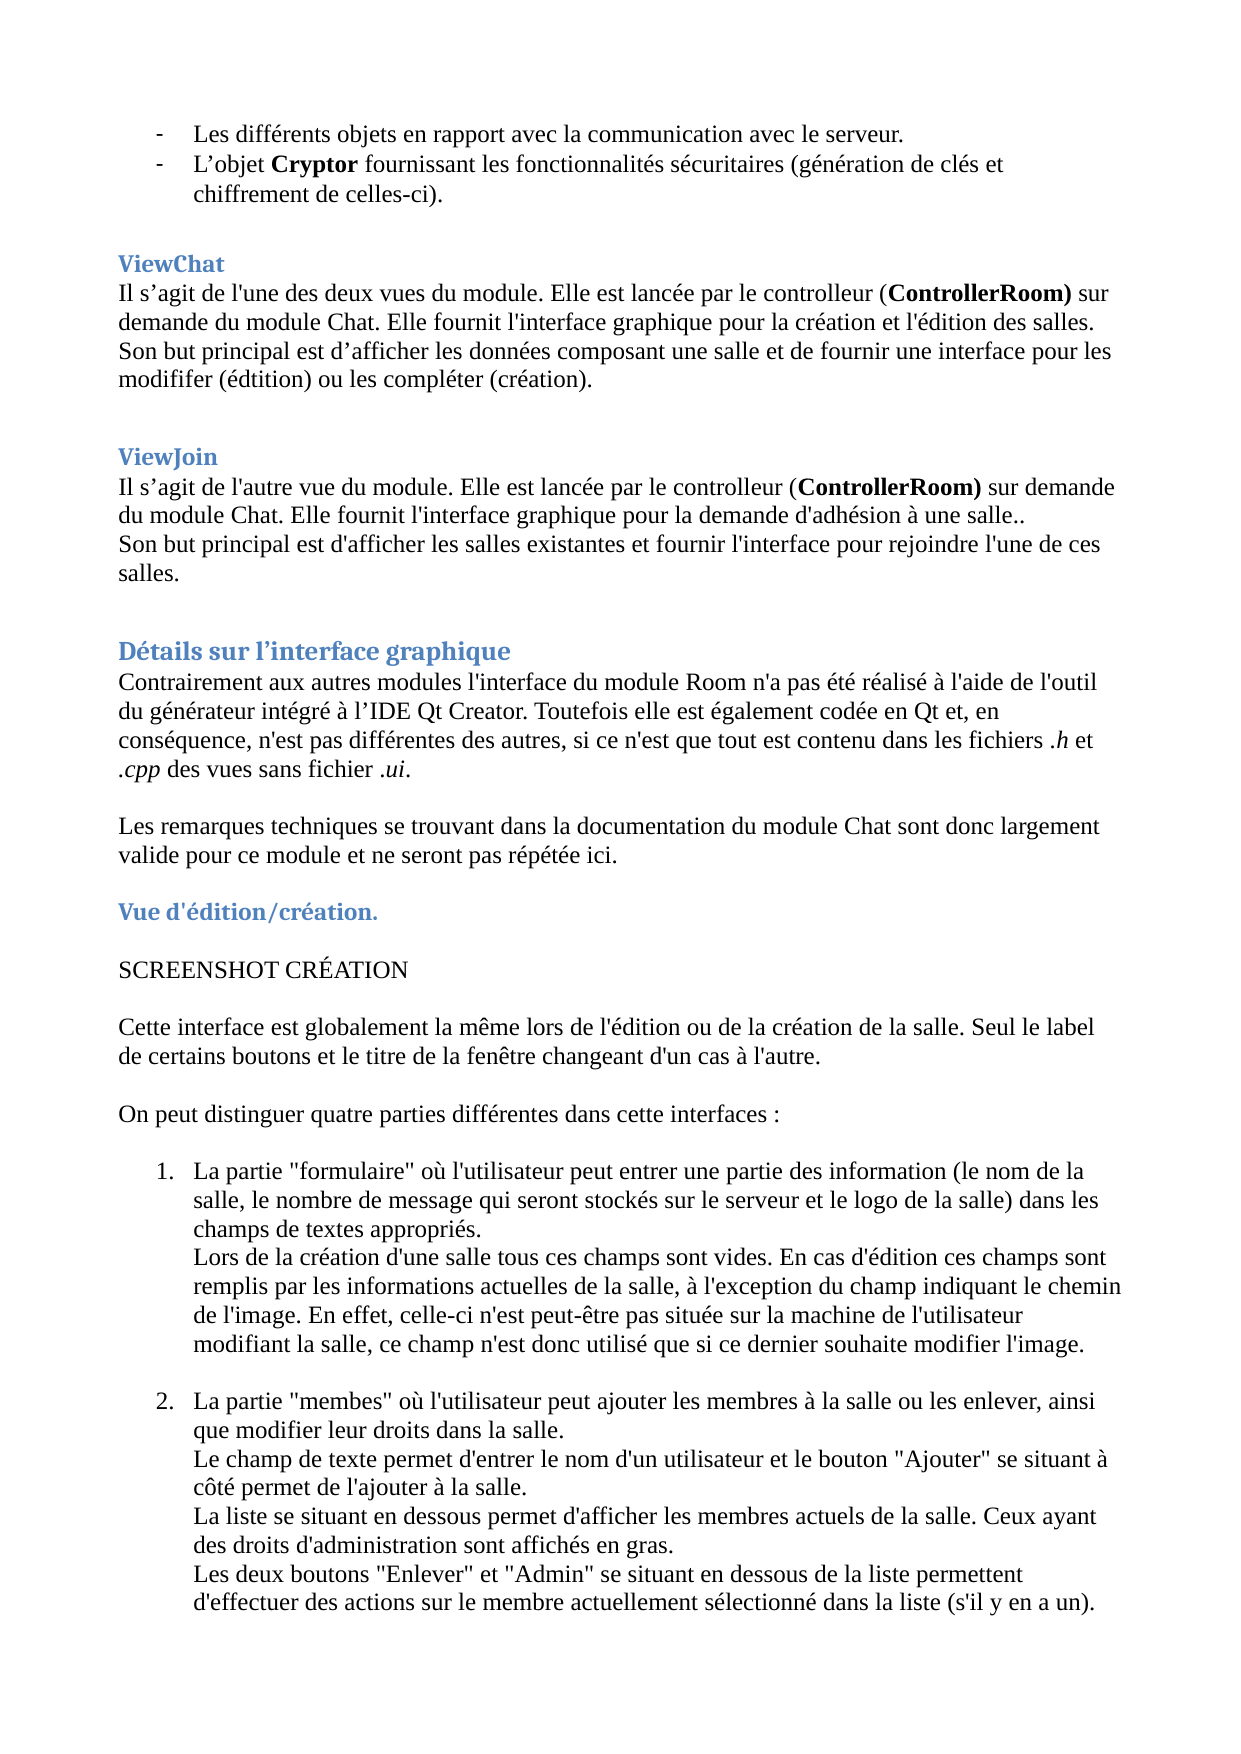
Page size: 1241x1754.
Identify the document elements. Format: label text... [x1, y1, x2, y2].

list La partie "membes" où l'utilisateur peut ajouter les membres à la salle ou les enlever, ainsi que modifier leur droits dans la salle. Le champ de texte permet d'entrer le nom d'un utilisateur et le bouton "Ajouter" se situant à côté permet de l'ajouter à la salle. [156, 1386, 1122, 1501]
text Il s’agit de l'autre vue du module. Elle est lancée par le controlleur (ControllerRoom) sur demande du module Chat. Elle fournit l'interface graphique pour la demande d'adhésion à une salle.. [118, 472, 1122, 529]
list La partie "formulaire" où l'utilisateur peut entrer une partie des information (le nom de la salle, le nombre de message qui seront stockés sur le serveur et le logo de la salle) dans les champs de textes appropriés. Lors de la création d'une salle tous ces champs sont vides. En cas d'édition ces champs sont remplis par les informations actuelles de la salle, à l'exception du champ indiquant le chemin de l'image. En effet, celle-ci n'est peut-être pas située sur la machine de l'utilisateur modifiant la salle, ce champ n'est donc utilisé que si ce dernier souhaite modifier l'image. [156, 1156, 1122, 1386]
subtitle Détails sur l’interface graphique [118, 636, 1122, 667]
text Contrairement aux autres modules l'interface du module Room n'a pas été réalisé à l'aide de l'outil du générateur intégré à l’IDE Qt Creator. Toutefois elle est également codée en Qt et, en conséquence, n'est pas différentes des autres, si ce n'est que tout est contenu dans les fichiers .h et .cpp des vues sans fichier .ui. [118, 667, 1122, 782]
subtitle Vue d'édition/création. [118, 897, 1122, 926]
list Les deux boutons "Enlever" et "Admin" se situant en dessous de la liste permettent d'effectuer des actions sur le membre actuellement sélectionné dans la liste (s'il y en a un). [156, 1559, 1122, 1616]
text Son but principal est d’afficher les données composant une salle et de fournir une interface pour les modififer (édtition) ou les compléter (création). [118, 336, 1122, 393]
text On peut distinguer quatre parties différentes dans cette interfaces : [118, 1099, 1122, 1127]
text Son but principal est d'afficher les salles existantes et fournir l'interface pour rejoindre l'une de ces salles. [118, 529, 1122, 587]
text Cette interface est globalement la même lors de l'édition ou de la création de la salle. Seul le label de certains boutons et le titre de la fenêtre changeant d'un cas à l'autre. [118, 1012, 1122, 1070]
list L’objet Cryptor fournissant les fonctionnalités sécuritaires (génération de clés et chiffrement de celles-ci). [156, 149, 1122, 208]
list Les différents objets en rapport avec la communication avec le serveur. [156, 118, 1122, 149]
list La liste se situant en dessous permet d'afficher les membres actuels de la salle. Ceux ayant des droits d'administration sont affichés en gras. [156, 1501, 1122, 1559]
subtitle ViewJoin [118, 443, 1122, 472]
text Les remarques techniques se trouvant dans la documentation du module Chat sont donc largement valide pour ce module et ne seront pas répétée ici. [118, 811, 1122, 869]
text SCREENSHOT CRÉATION [118, 955, 1122, 984]
text Il s’agit de l'une des deux vues du module. Elle est lancée par le controlleur (ControllerRoom) sur demande du module Chat. Elle fournit l'interface graphique pour la création et l'édition des salles. [118, 278, 1122, 336]
subtitle ViewChat [118, 249, 1122, 278]
